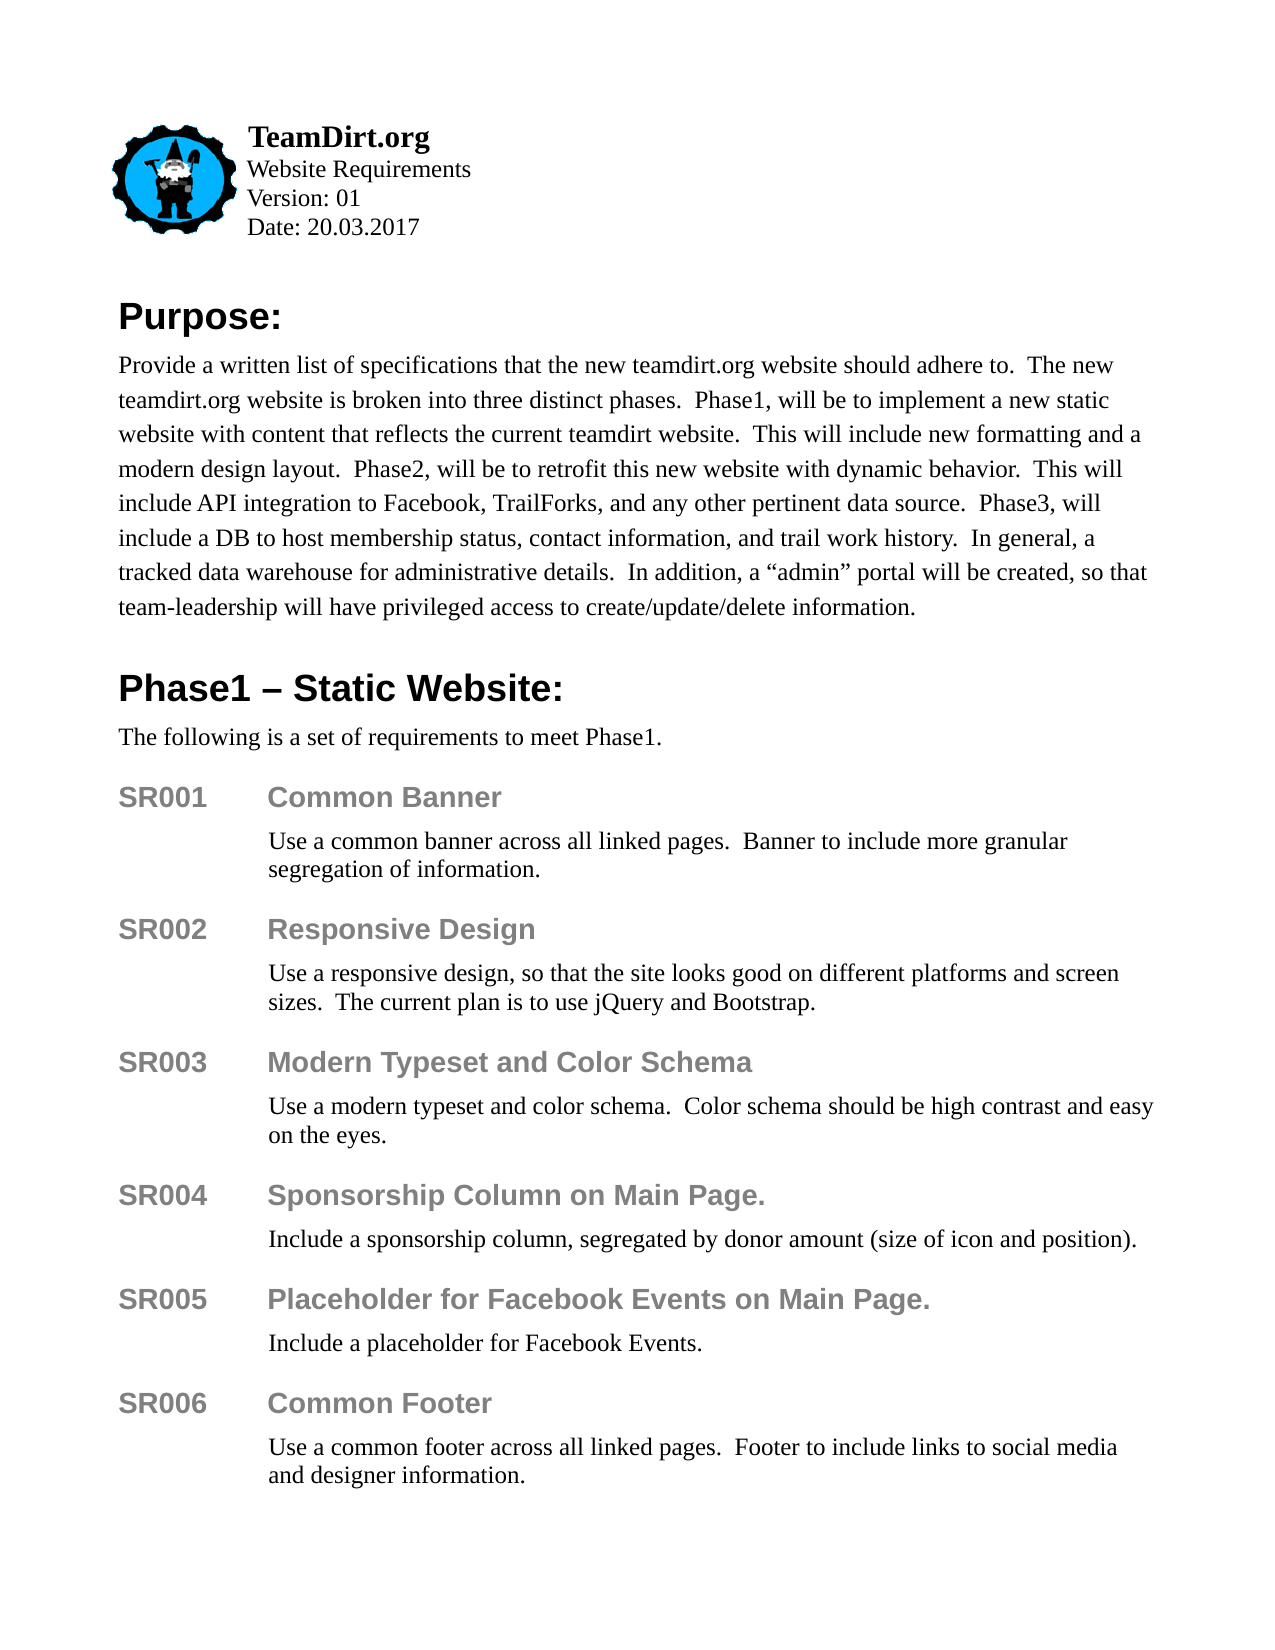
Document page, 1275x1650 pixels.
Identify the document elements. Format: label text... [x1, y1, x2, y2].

text Use a responsive design, so that the site looks good on different platforms and screen sizes. The current plan is to use jQuery and Bootstrap. [118, 958, 1157, 1016]
text Use a modern typeset and color schema. Color schema should be high contrast and easy on the eyes. [118, 1091, 1157, 1149]
text Version: 01 [241, 183, 1157, 212]
text TeamDirt.org [118, 118, 1157, 154]
text Include a placeholder for Facebook Events. [118, 1328, 1157, 1357]
subtitle SR005 Placeholder for Facebook Events on Main Page. [118, 1282, 1157, 1315]
subtitle SR001 Common Banner [118, 780, 1157, 813]
subtitle SR003 Modern Typeset and Color Schema [118, 1045, 1157, 1079]
text Include a sponsorship column, segregated by donor amount (size of icon and position). [118, 1224, 1157, 1253]
text The following is a set of requirements to meet Phase1. [118, 722, 1157, 751]
subtitle Purpose: [118, 294, 1157, 338]
subtitle SR002 Responsive Design [118, 912, 1157, 946]
subtitle Phase1 – Static Website: [118, 666, 1157, 709]
subtitle SR004 Sponsorship Column on Main Page. [118, 1178, 1157, 1211]
text Date: 20.03.2017 [241, 212, 1157, 240]
text Use a common banner across all linked pages. Banner to include more granular segregation of information. [118, 826, 1157, 883]
text Use a common footer across all linked pages. Footer to include links to social media and designer information. [118, 1432, 1157, 1489]
subtitle SR006 Common Footer [118, 1386, 1157, 1419]
picture [107, 121, 241, 240]
text Provide a written list of specifications that the new teamdirt.org website should adhere to. The new teamdirt.org website is broken into three distinct phases. Phase1, will be to implement a new static website with content that reflects the current teamdirt website. This will include new formatting and a modern design layout. Phase2, will be to retrofit this new website with dynamic behavior. This will include API integration to Facebook, TrailForks, and any other pertinent data source. Phase3, will include a DB to host membership status, contact information, and trail work history. In general, a tracked data warehouse for administrative details. In addition, a “admin” portal will be created, so that team-leadership will have privileged access to create/update/delete information. [118, 350, 1157, 620]
text Website Requirements [241, 154, 1157, 183]
